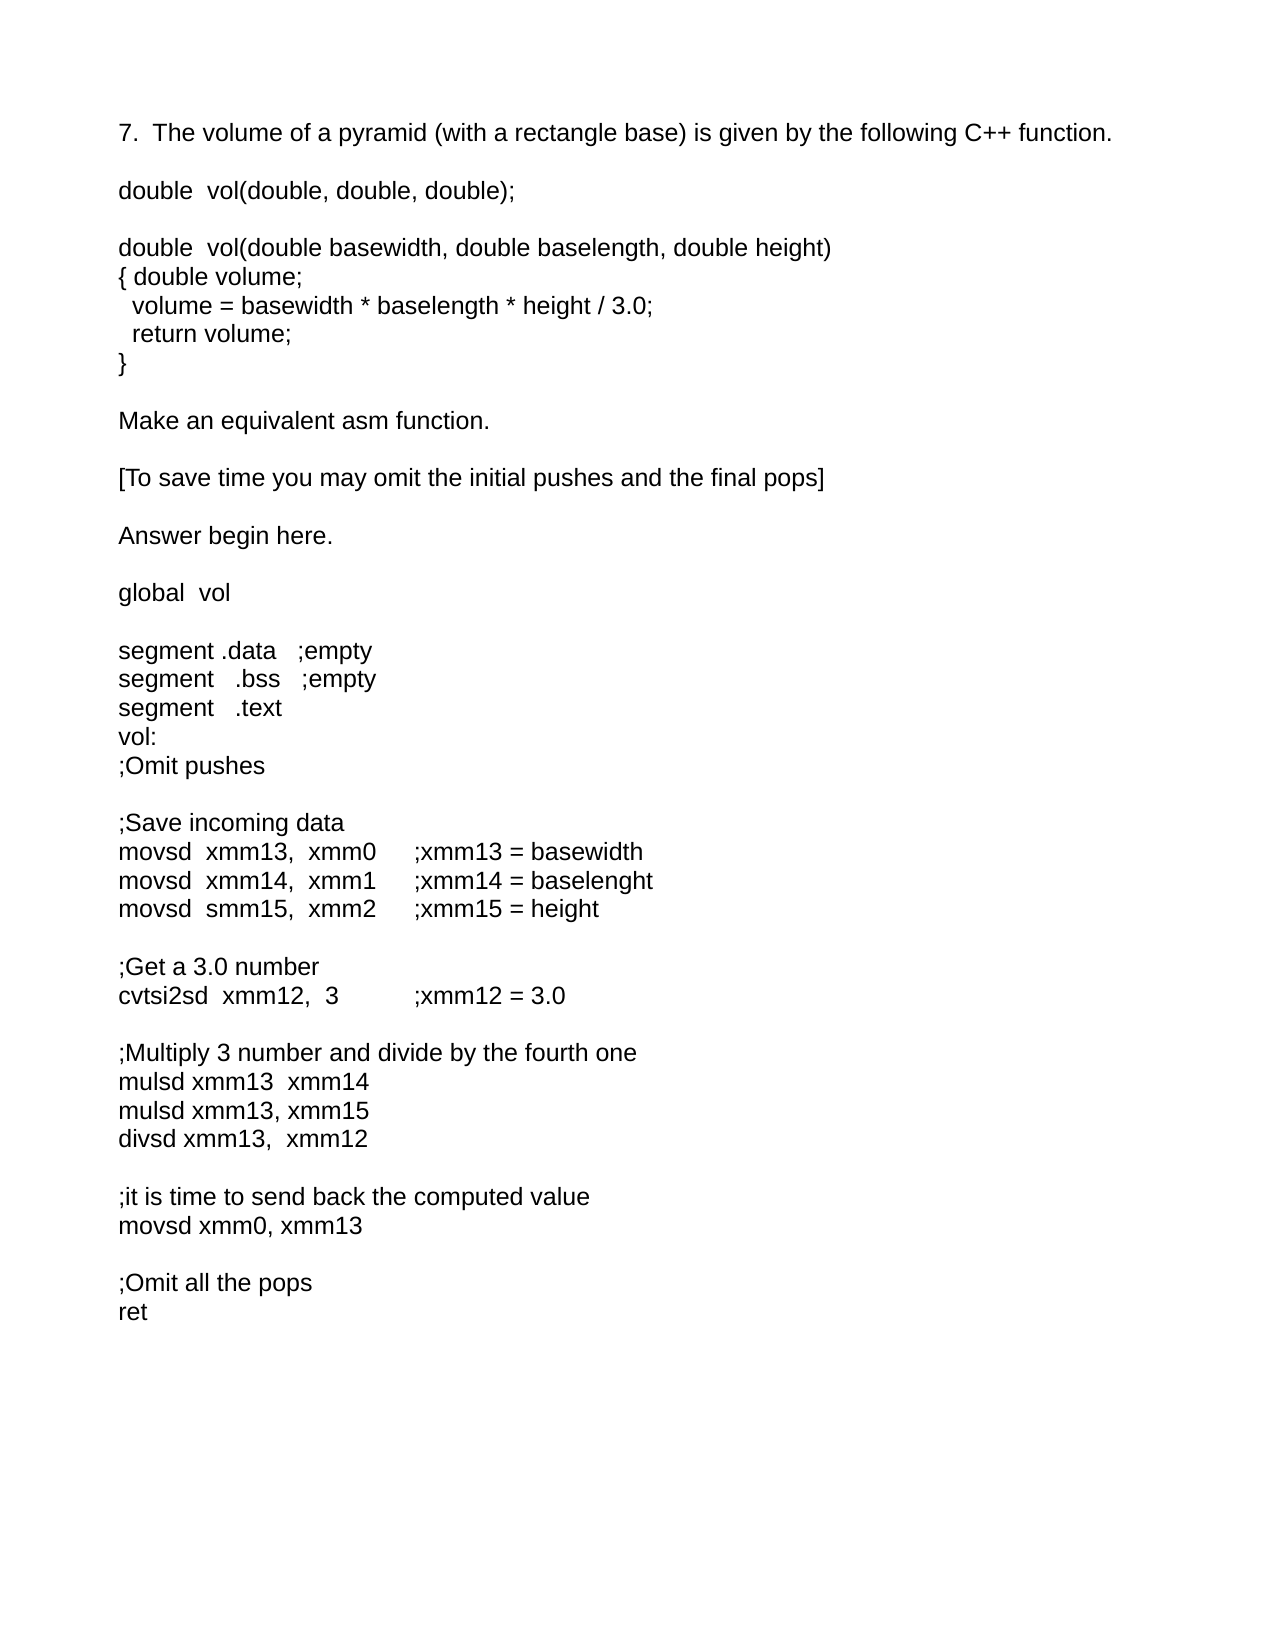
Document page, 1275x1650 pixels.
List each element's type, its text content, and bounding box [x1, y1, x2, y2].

text ;Multiply 3 number and divide by the fourth one [118, 1038, 1157, 1067]
text mulsd xmm13 xmm14 [118, 1067, 1157, 1096]
text Answer begin here. [118, 521, 1157, 549]
text return volume; [118, 319, 1157, 348]
text movsd xmm0, xmm13 [118, 1211, 1157, 1239]
text ;it is time to send back the computed value [118, 1182, 1157, 1211]
text } [118, 348, 1157, 377]
text segment .data ;empty [118, 636, 1157, 664]
text ;Omit pushes [118, 751, 1157, 779]
text movsd smm15, xmm2 ;xmm15 = height [118, 894, 1157, 923]
text 7. The volume of a pyramid (with a rectangle base) is given by the following C++ function. [118, 118, 1157, 147]
text segment .text [118, 693, 1157, 722]
text global vol [118, 578, 1157, 607]
text ;Save incoming data [118, 808, 1157, 837]
text ret [118, 1297, 1157, 1326]
text segment .bss ;empty [118, 664, 1157, 693]
text mulsd xmm13, xmm15 [118, 1096, 1157, 1124]
text volume = basewidth * baselength * height / 3.0; [118, 291, 1157, 319]
text ;Omit all the pops [118, 1268, 1157, 1297]
text Make an equivalent asm function. [118, 406, 1157, 434]
text ;Get a 3.0 number [118, 952, 1157, 981]
text cvtsi2sd xmm12, 3 ;xmm12 = 3.0 [118, 981, 1157, 1009]
text movsd xmm14, xmm1 ;xmm14 = baselenght [118, 866, 1157, 894]
text movsd xmm13, xmm0 ;xmm13 = basewidth [118, 837, 1157, 866]
text double vol(double basewidth, double baselength, double height) [118, 233, 1157, 262]
text double vol(double, double, double); [118, 176, 1157, 204]
text vol: [118, 722, 1157, 751]
text [To save time you may omit the initial pushes and the final pops] [118, 463, 1157, 492]
text divsd xmm13, xmm12 [118, 1124, 1157, 1153]
text { double volume; [118, 262, 1157, 291]
